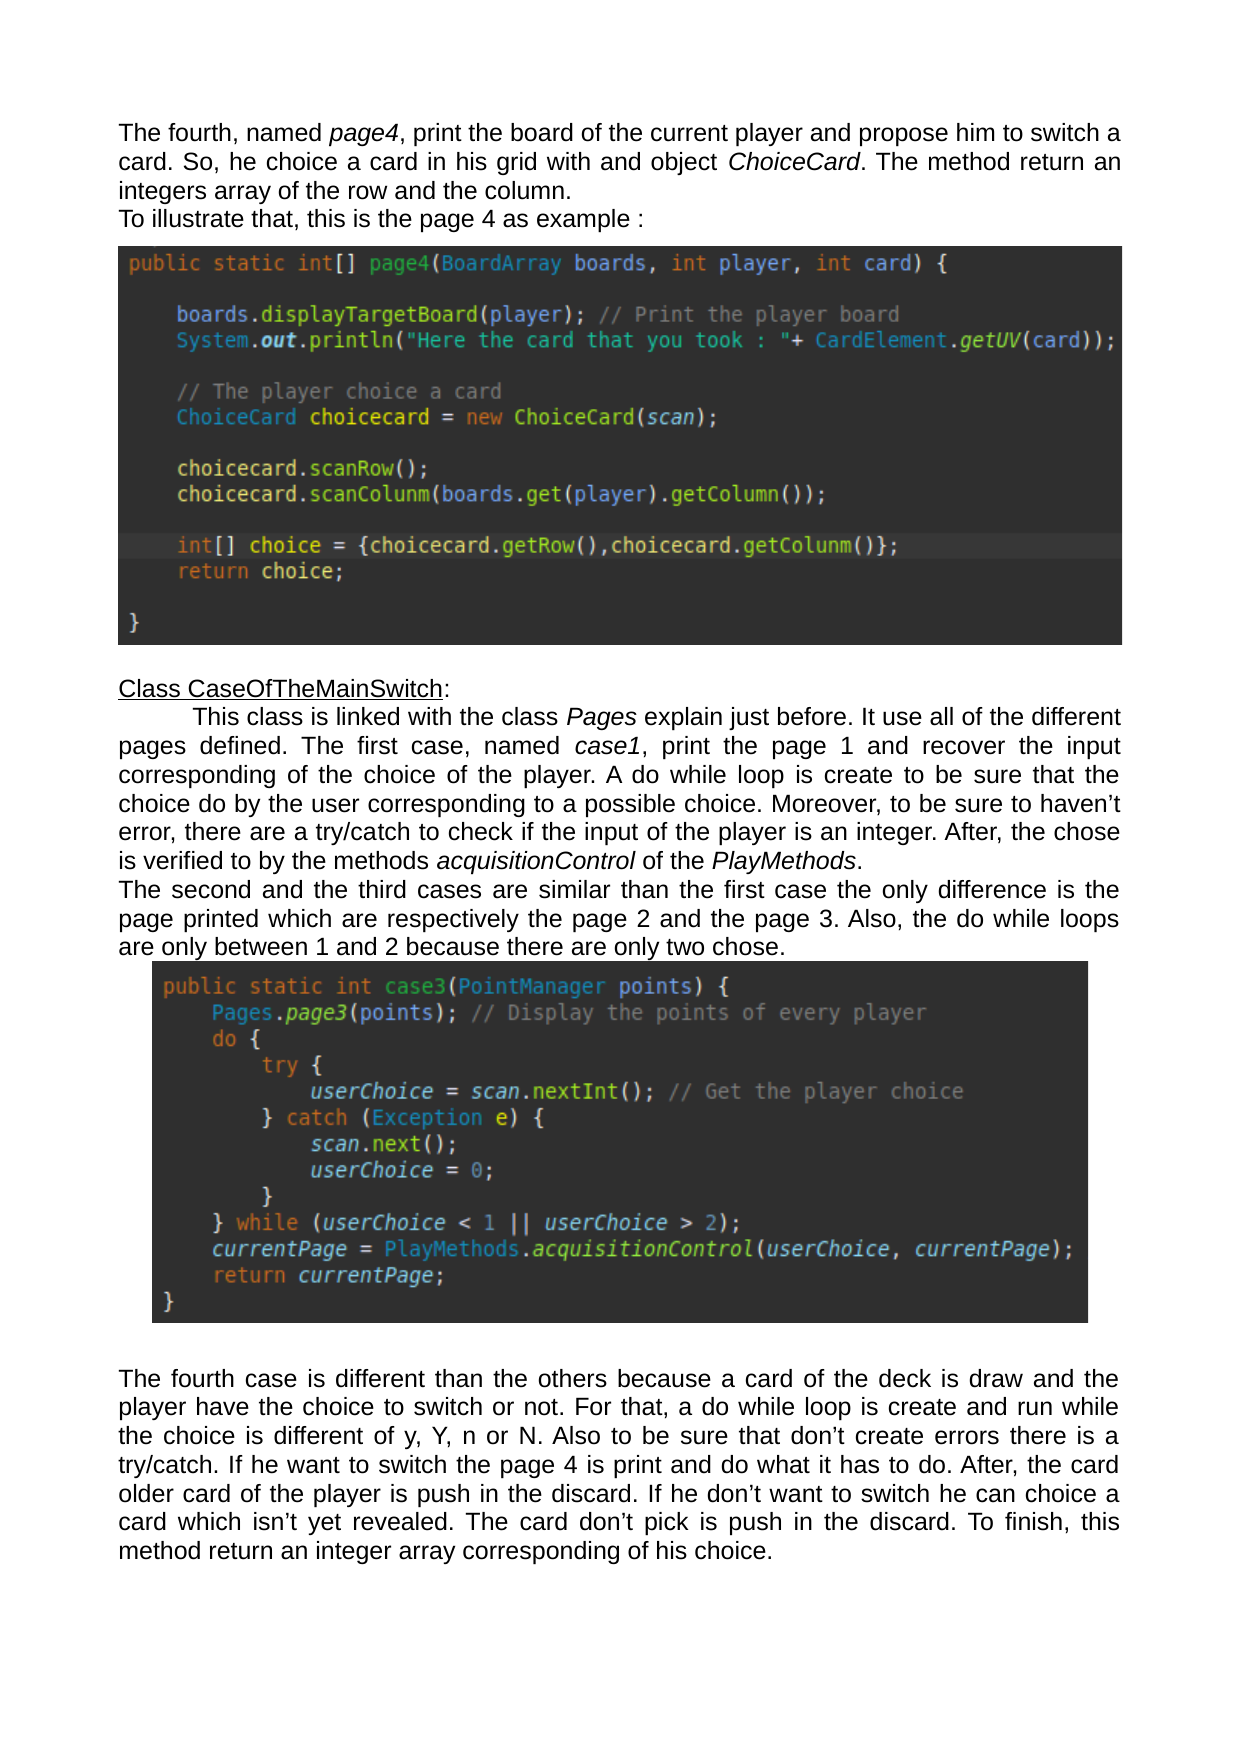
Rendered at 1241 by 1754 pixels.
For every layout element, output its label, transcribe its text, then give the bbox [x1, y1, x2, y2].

picture [152, 961, 1089, 1323]
text This class is linked with the class Pages explain just before. It use all of the different pages defined. The first case, named case1, print the page 1 and recover the input corresponding of the choice of the player. A do while loop is create to be sure that the choice do by the user corresponding to a possible choice. Moreover, to be sure to haven’t error, there are a try/catch to check if the input of the player is an integer. After, the chose is verified to by the methods acquisitionControl of the PlayMethods. [118, 702, 1122, 875]
picture [118, 246, 1123, 645]
text The second and the third cases are similar than the first case the only difference is the page printed which are respectively the page 2 and the page 3. Also, the do while loops are only between 1 and 2 because there are only two chose. [118, 875, 1122, 961]
text To illustrate that, this is the page 4 as example : [118, 204, 1122, 233]
text The fourth, named page4, print the board of the current player and propose him to switch a card. So, he choice a card in his grid with and object ChoiceCard. The method return an integers array of the row and the column. [118, 118, 1122, 204]
text The fourth case is different than the others because a card of the deck is draw and the player have the choice to switch or not. For that, a do while loop is create and run while the choice is different of y, Y, n or N. Also to be sure that don’t create errors there is a try/catch. If he want to switch the page 4 is print and do what it has to do. After, the card older card of the player is push in the discard. If he don’t want to switch he can choice a card which isn’t yet revealed. The card don’t pick is push in the discard. To finish, this method return an integer array corresponding of his choice. [118, 1363, 1122, 1565]
text Class CaseOfTheMainSwitch: [118, 673, 1122, 702]
